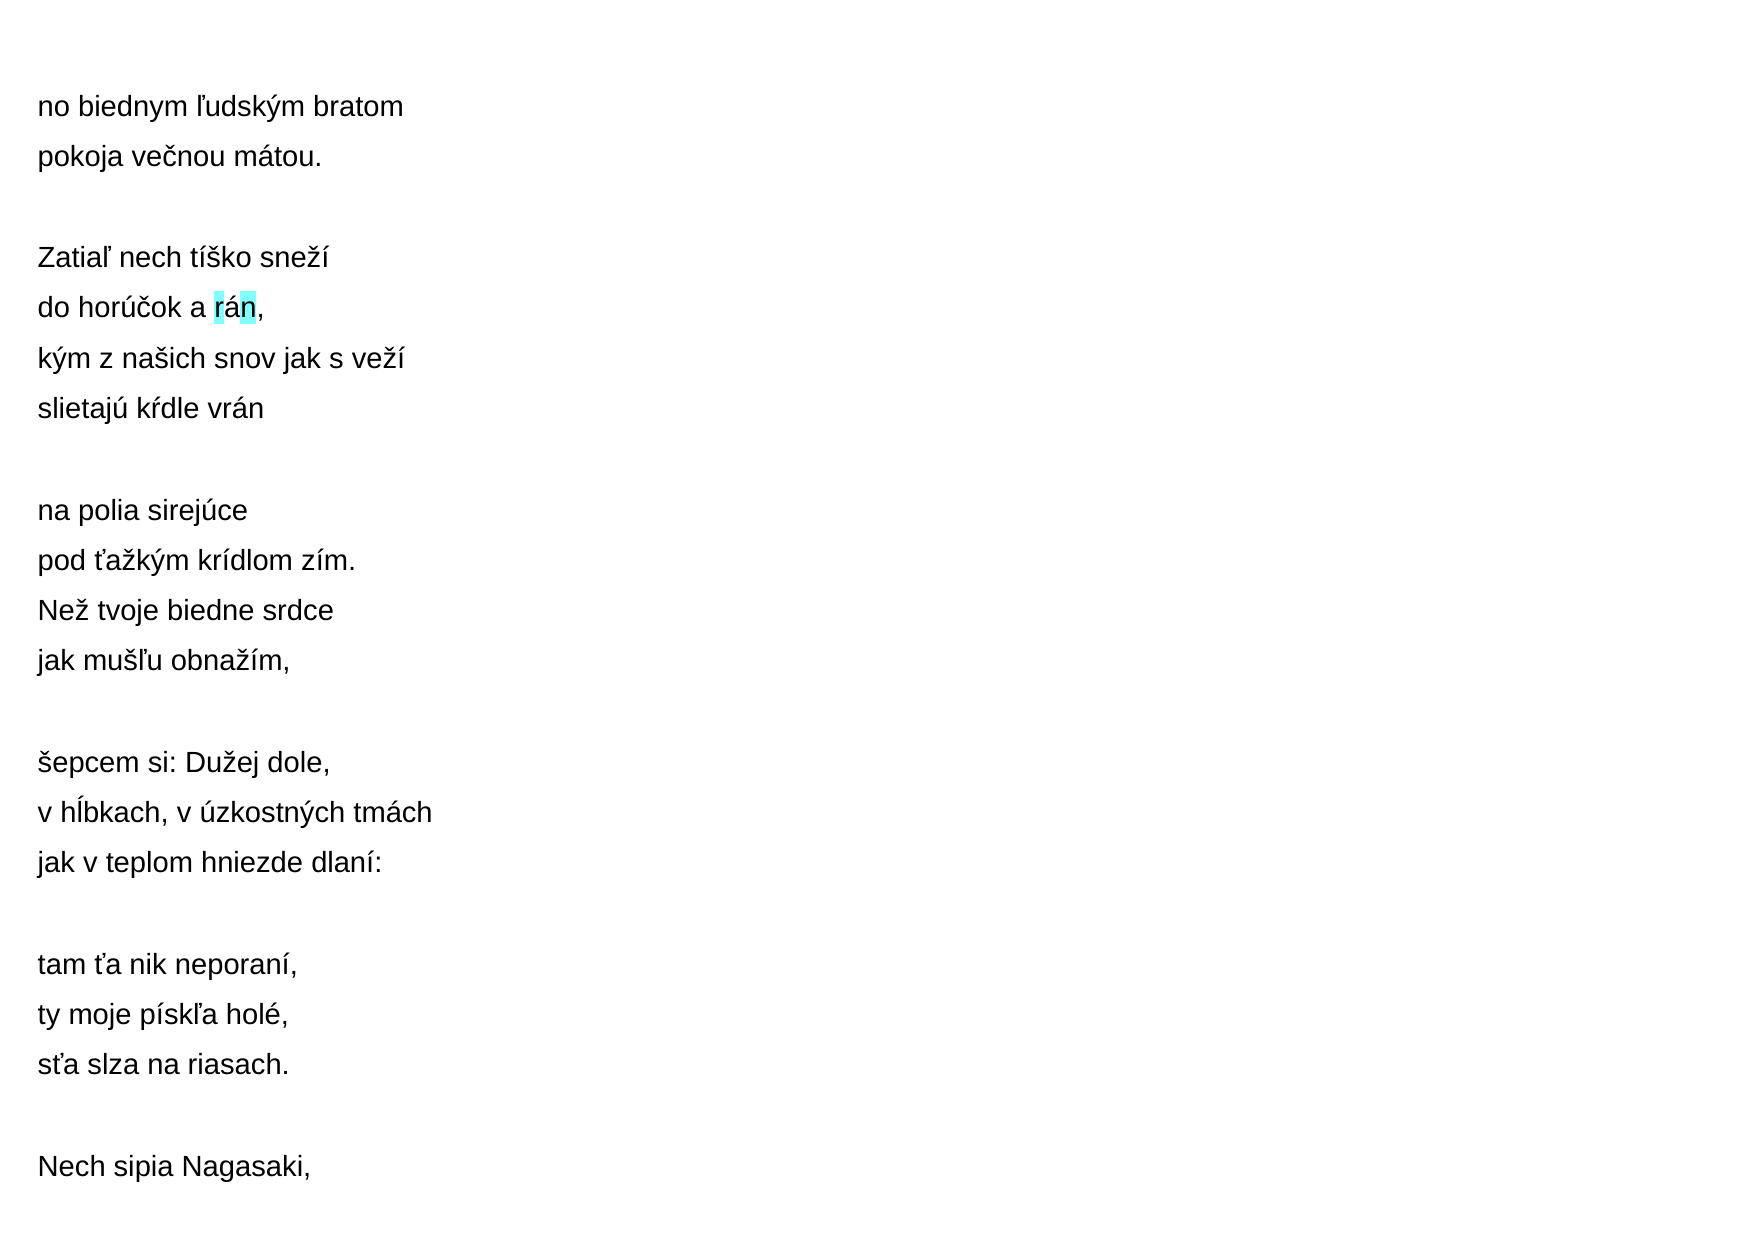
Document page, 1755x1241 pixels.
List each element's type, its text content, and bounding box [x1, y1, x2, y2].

text sťa slza na riasach. [37, 1047, 1148, 1081]
text šepcem si: Dužej dole, [37, 745, 1148, 778]
text Než tvoje biedne srdce [37, 593, 1148, 627]
text Zatiaľ nech tíško sneží [37, 240, 1148, 274]
text do horúčok a rán, [37, 291, 1148, 324]
text pokoja večnou mátou. [37, 139, 1148, 172]
text v hĺbkach, v úzkostných tmách [37, 795, 1148, 829]
text jak mušľu obnažím, [37, 643, 1148, 677]
text jak v teplom hniezde dlaní: [37, 845, 1148, 879]
text ty moje pískľa holé, [37, 997, 1148, 1031]
text kým z našich snov jak s veží [37, 341, 1148, 374]
text pod ťažkým krídlom zím. [37, 543, 1148, 576]
text no biednym ľudským bratom [37, 88, 1148, 122]
text slietajú kŕdle vrán [37, 391, 1148, 425]
text tam ťa nik neporaní, [37, 947, 1148, 980]
text Nech sipia Nagasaki, [37, 1149, 1148, 1182]
text na polia sirejúce [37, 492, 1148, 526]
